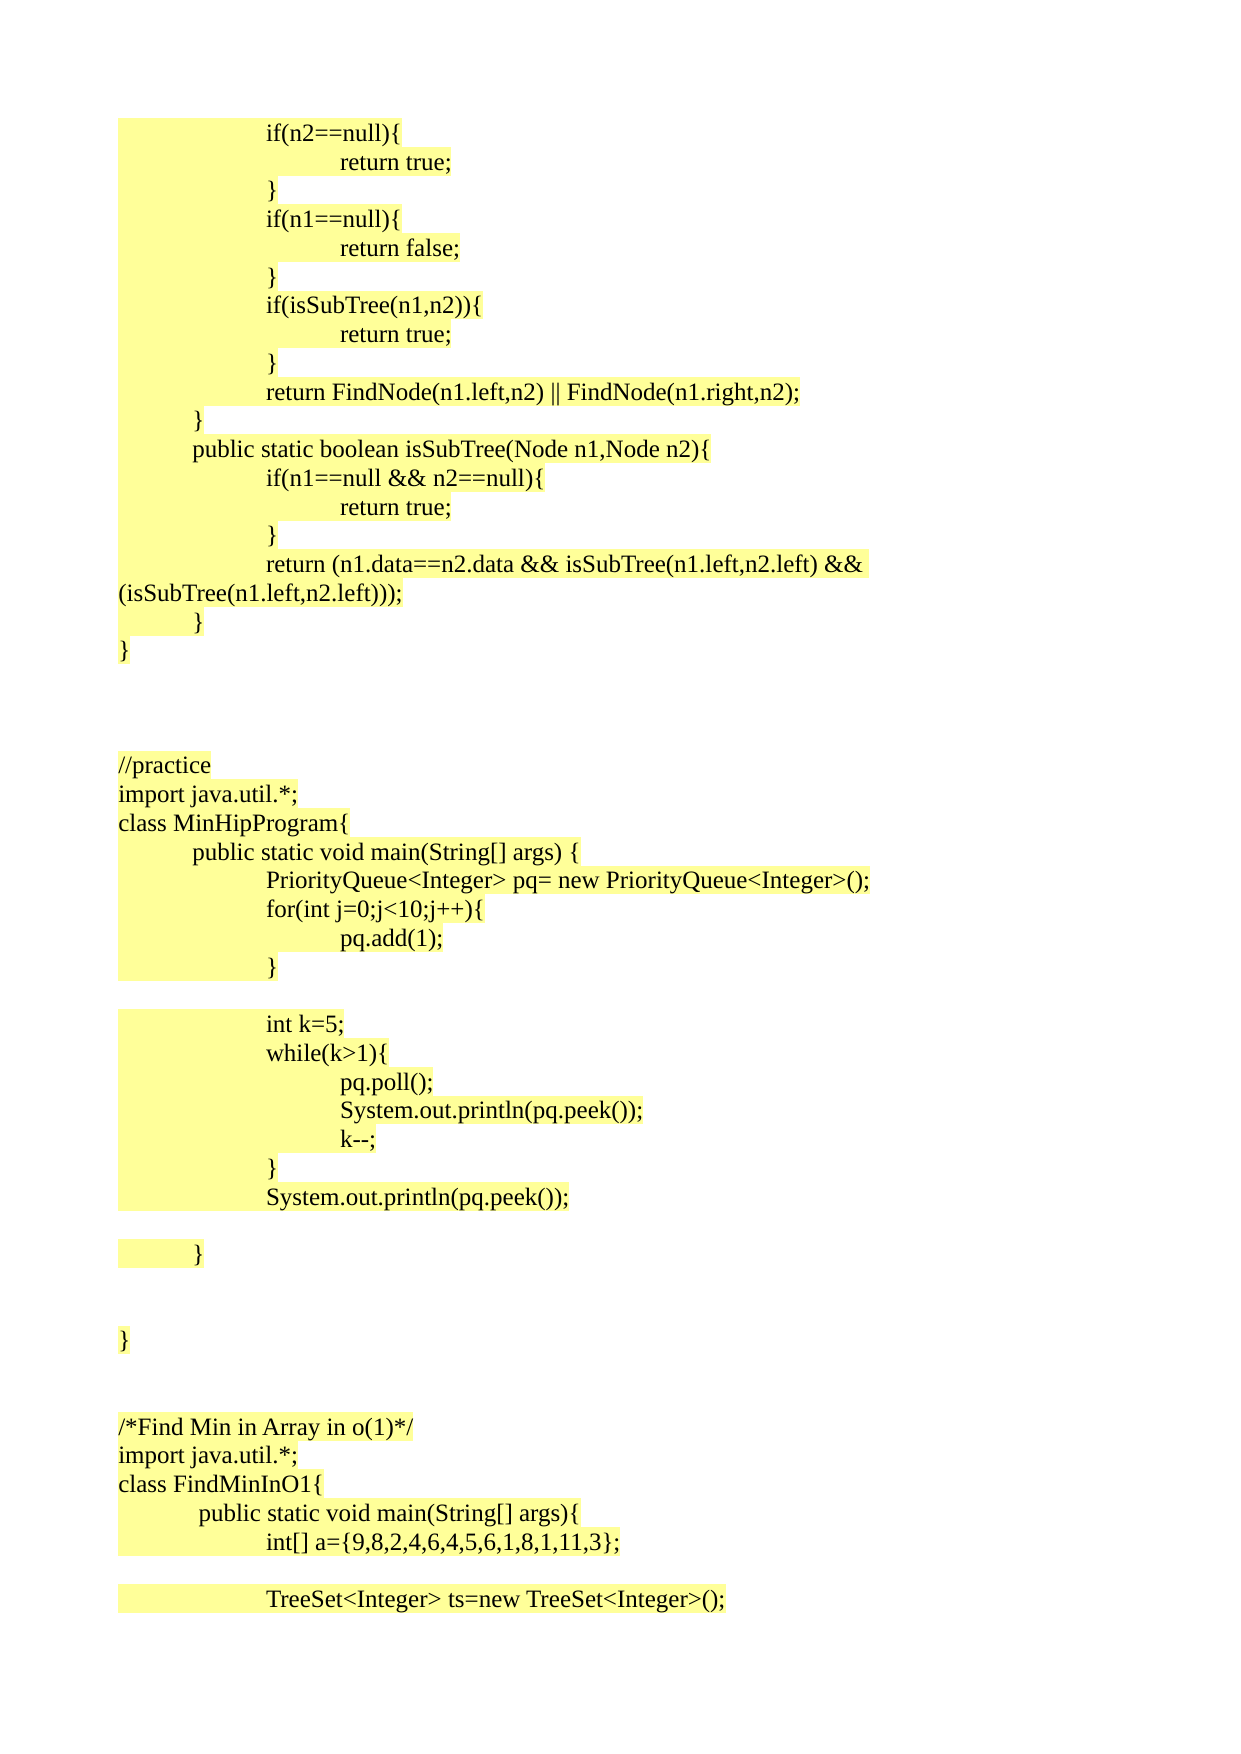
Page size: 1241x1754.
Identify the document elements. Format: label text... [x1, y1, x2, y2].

text } [118, 952, 1122, 981]
text } [118, 636, 1122, 664]
text } [118, 521, 1122, 549]
text /*Find Min in Array in o(1)*/ [118, 1412, 1122, 1441]
text return FindNode(n1.left,n2) || FindNode(n1.right,n2); [118, 377, 1122, 406]
text public static void main(String[] args) { [118, 837, 1122, 866]
text } [118, 1239, 1122, 1268]
text TreeSet<Integer> ts=new TreeSet<Integer>(); [118, 1584, 1122, 1613]
text public static boolean isSubTree(Node n1,Node n2){ [118, 434, 1122, 463]
text //practice [118, 751, 1122, 779]
text k--; [118, 1124, 1122, 1153]
text } [118, 176, 1122, 204]
text } [118, 1153, 1122, 1182]
text int[] a={9,8,2,4,6,4,5,6,1,8,1,11,3}; [118, 1527, 1122, 1556]
text if(isSubTree(n1,n2)){ [118, 291, 1122, 319]
text System.out.println(pq.peek()); [118, 1182, 1122, 1211]
text int k=5; [118, 1009, 1122, 1038]
text return true; [118, 319, 1122, 348]
text if(n2==null){ [118, 118, 1122, 147]
text System.out.println(pq.peek()); [118, 1096, 1122, 1124]
text } [118, 1326, 1122, 1354]
text if(n1==null){ [118, 204, 1122, 233]
text while(k>1){ [118, 1038, 1122, 1067]
text } [118, 607, 1122, 636]
text if(n1==null && n2==null){ [118, 463, 1122, 492]
text public static void main(String[] args){ [118, 1498, 1122, 1527]
text class MinHipProgram{ [118, 808, 1122, 837]
text return true; [118, 492, 1122, 521]
text import java.util.*; [118, 779, 1122, 808]
text pq.poll(); [118, 1067, 1122, 1096]
text return true; [118, 147, 1122, 176]
text } [118, 262, 1122, 291]
text } [118, 348, 1122, 377]
text } [118, 406, 1122, 434]
text return (n1.data==n2.data && isSubTree(n1.left,n2.left) && (isSubTree(n1.left,n2.left))); [118, 549, 1122, 607]
text pq.add(1); [118, 923, 1122, 952]
text PriorityQueue<Integer> pq= new PriorityQueue<Integer>(); [118, 866, 1122, 894]
text import java.util.*; [118, 1441, 1122, 1469]
text return false; [118, 233, 1122, 262]
text class FindMinInO1{ [118, 1469, 1122, 1498]
text for(int j=0;j<10;j++){ [118, 894, 1122, 923]
